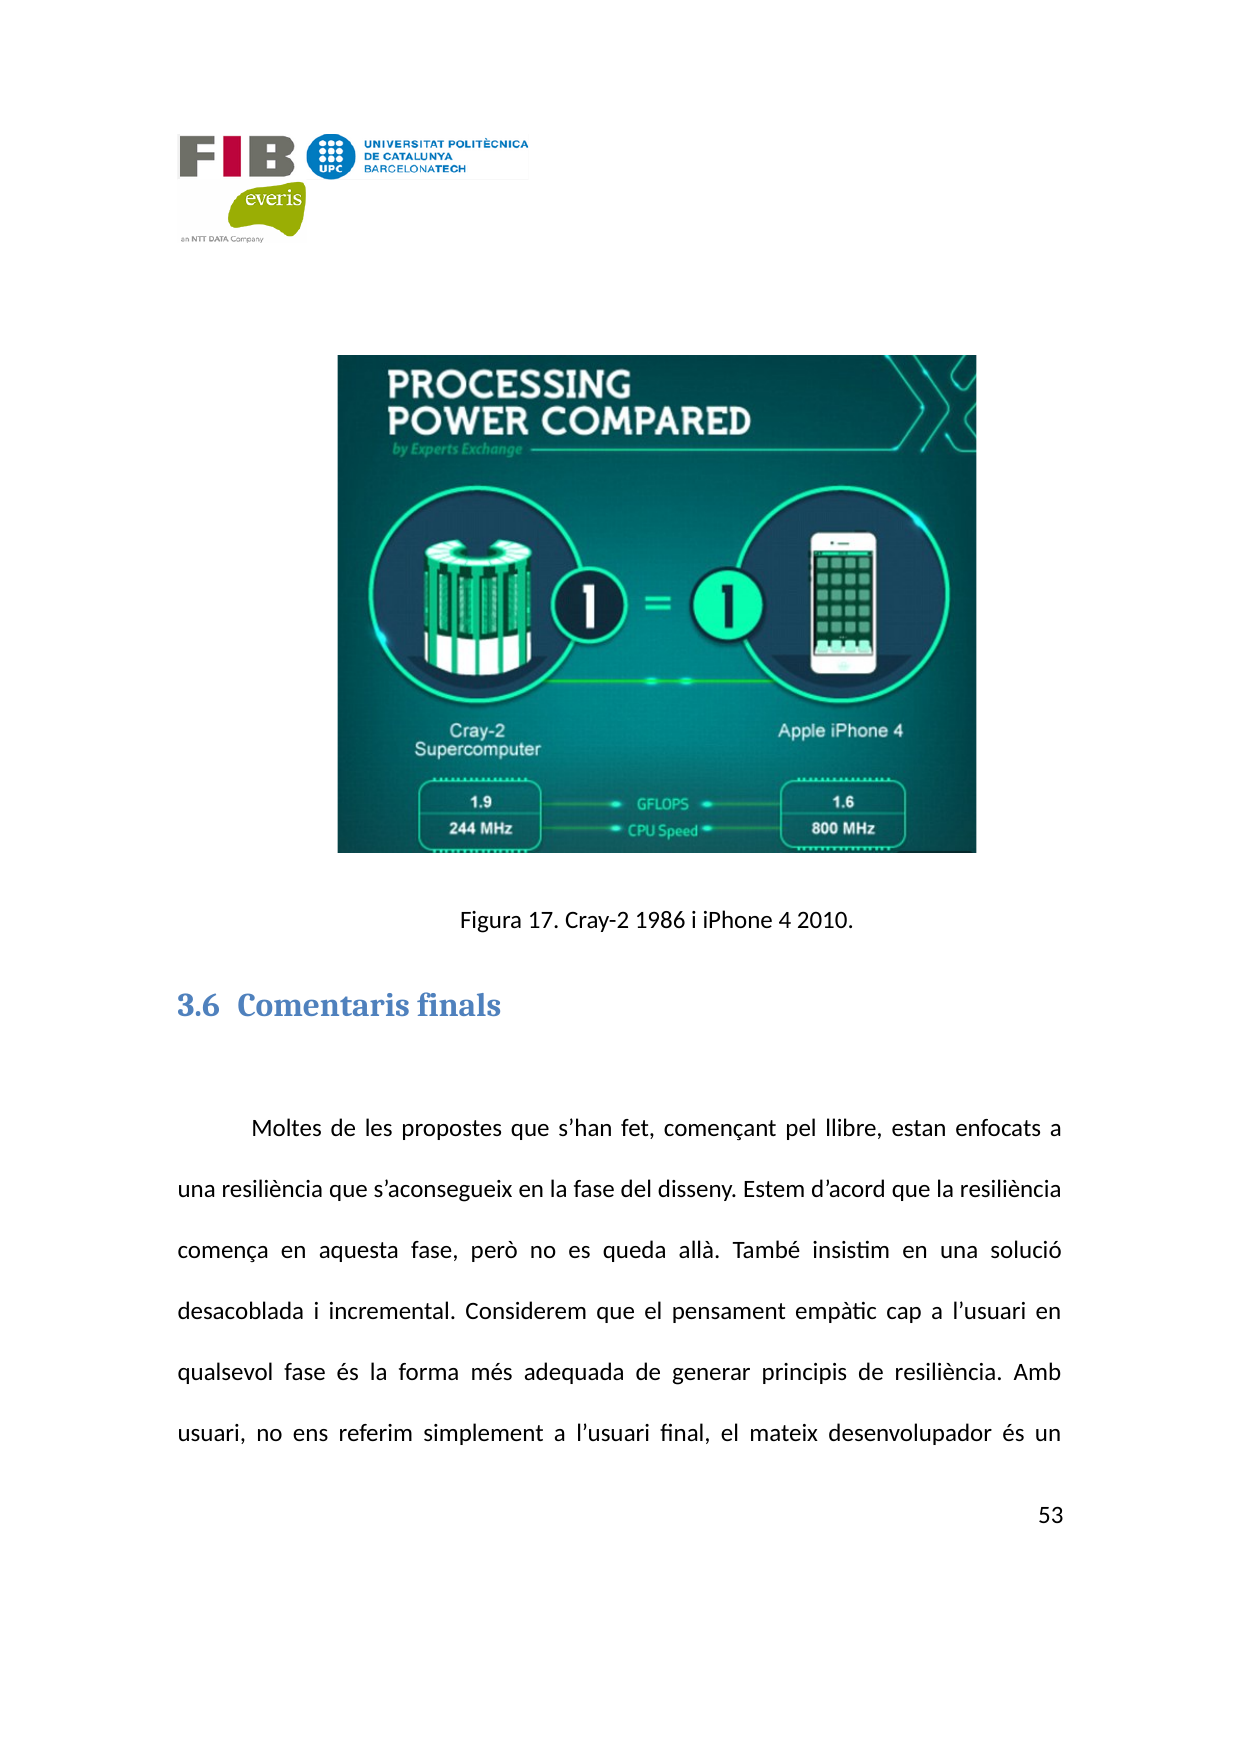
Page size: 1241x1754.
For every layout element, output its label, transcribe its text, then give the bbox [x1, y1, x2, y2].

subtitle Comentaris finals [177, 986, 1063, 1024]
text Figura 17. Cray-2 1986 i iPhone 4 2010. [177, 904, 1063, 935]
picture [177, 134, 529, 243]
picture [337, 355, 977, 853]
text Moltes de les propostes que s’han fet, començant pel llibre, estan enfocats a una resiliència que s’aconsegueix en la fase del disseny. Estem d’acord que la resiliència comença en aquesta fase, però no es queda allà. També insistim en una solució desacoblada i incremental. Considerem que el pensament empàtic cap a l’usuari en qualsevol fase és la forma més adequada de generar principis de resiliència. Amb usuari, no ens referim simplement a l’usuari final, el mateix desenvolupador és un [177, 1112, 1063, 1448]
